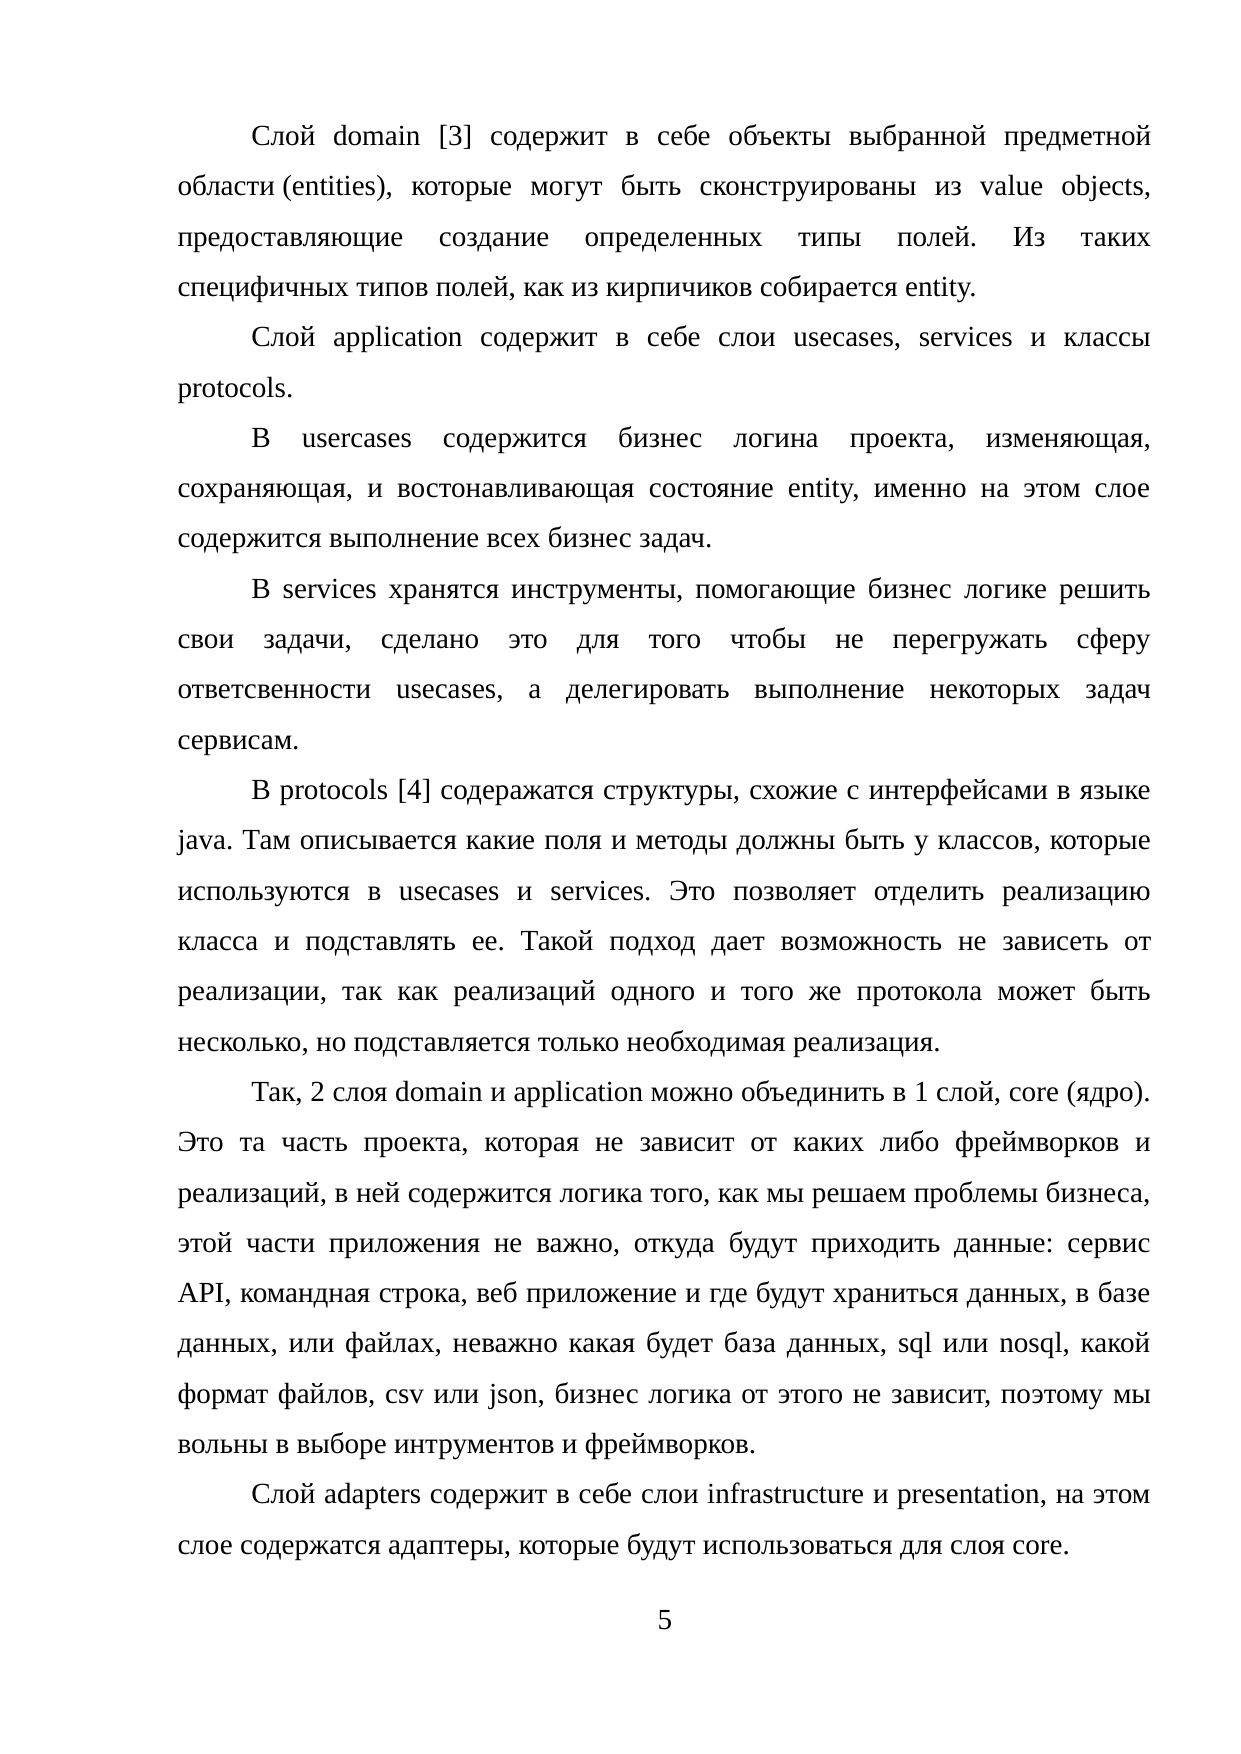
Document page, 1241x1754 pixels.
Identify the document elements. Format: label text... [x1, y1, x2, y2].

text В usercases содержится бизнес логина проекта, изменяющая, сохраняющая, и востонавливающая состояние entity, именно на этом слое содержится выполнение всех бизнес задач. [177, 420, 1152, 554]
text Так, 2 слоя domain и application можно объединить в 1 слой, core (ядро). Это та часть проекта, которая не зависит от каких либо фреймворков и реализаций, в ней содержится логика того, как мы решаем проблемы бизнеса, этой части приложения не важно, откуда будут приходить данные: сервис API, командная строка, веб приложение и где будут храниться данных, в базе данных, или файлах, неважно какая будет база данных, sql или nosql, какой формат файлов, csv или json, бизнес логика от этого не зависит, поэтому мы вольны в выборе интрументов и фреймворков. [177, 1074, 1152, 1460]
text В protocols [4] содеражатся структуры, схожие с интерфейсами в языке java. Там описывается какие поля и методы должны быть у классов, которые используются в usecases и services. Это позволяет отделить реализацию класса и подставлять ее. Такой подход дает возможность не зависеть от реализации, так как реализаций одного и того же протокола может быть несколько, но подставляется только необходимая реализация. [177, 772, 1152, 1057]
text Слой application содержит в себе слои usecases, services и классы protocols. [177, 319, 1152, 403]
text Слой adapters содержит в себе слои infrastructure и presentation, на этом слое содержатся адаптеры, которые будут использоваться для слоя core. [177, 1477, 1152, 1560]
text В services хранятся инструменты, помогающие бизнес логике решить свои задачи, сделано это для того чтобы не перегружать сферу ответсвенности usecases, а делегировать выполнение некоторых задач сервисам. [177, 571, 1152, 755]
text Слой domain [3] содержит в себе объекты выбранной предметной области (entities), которые могут быть сконструированы из value objects, предоставляющие создание определенных типы полей. Из таких специфичных типов полей, как из кирпичиков собирается entity. [177, 118, 1152, 303]
